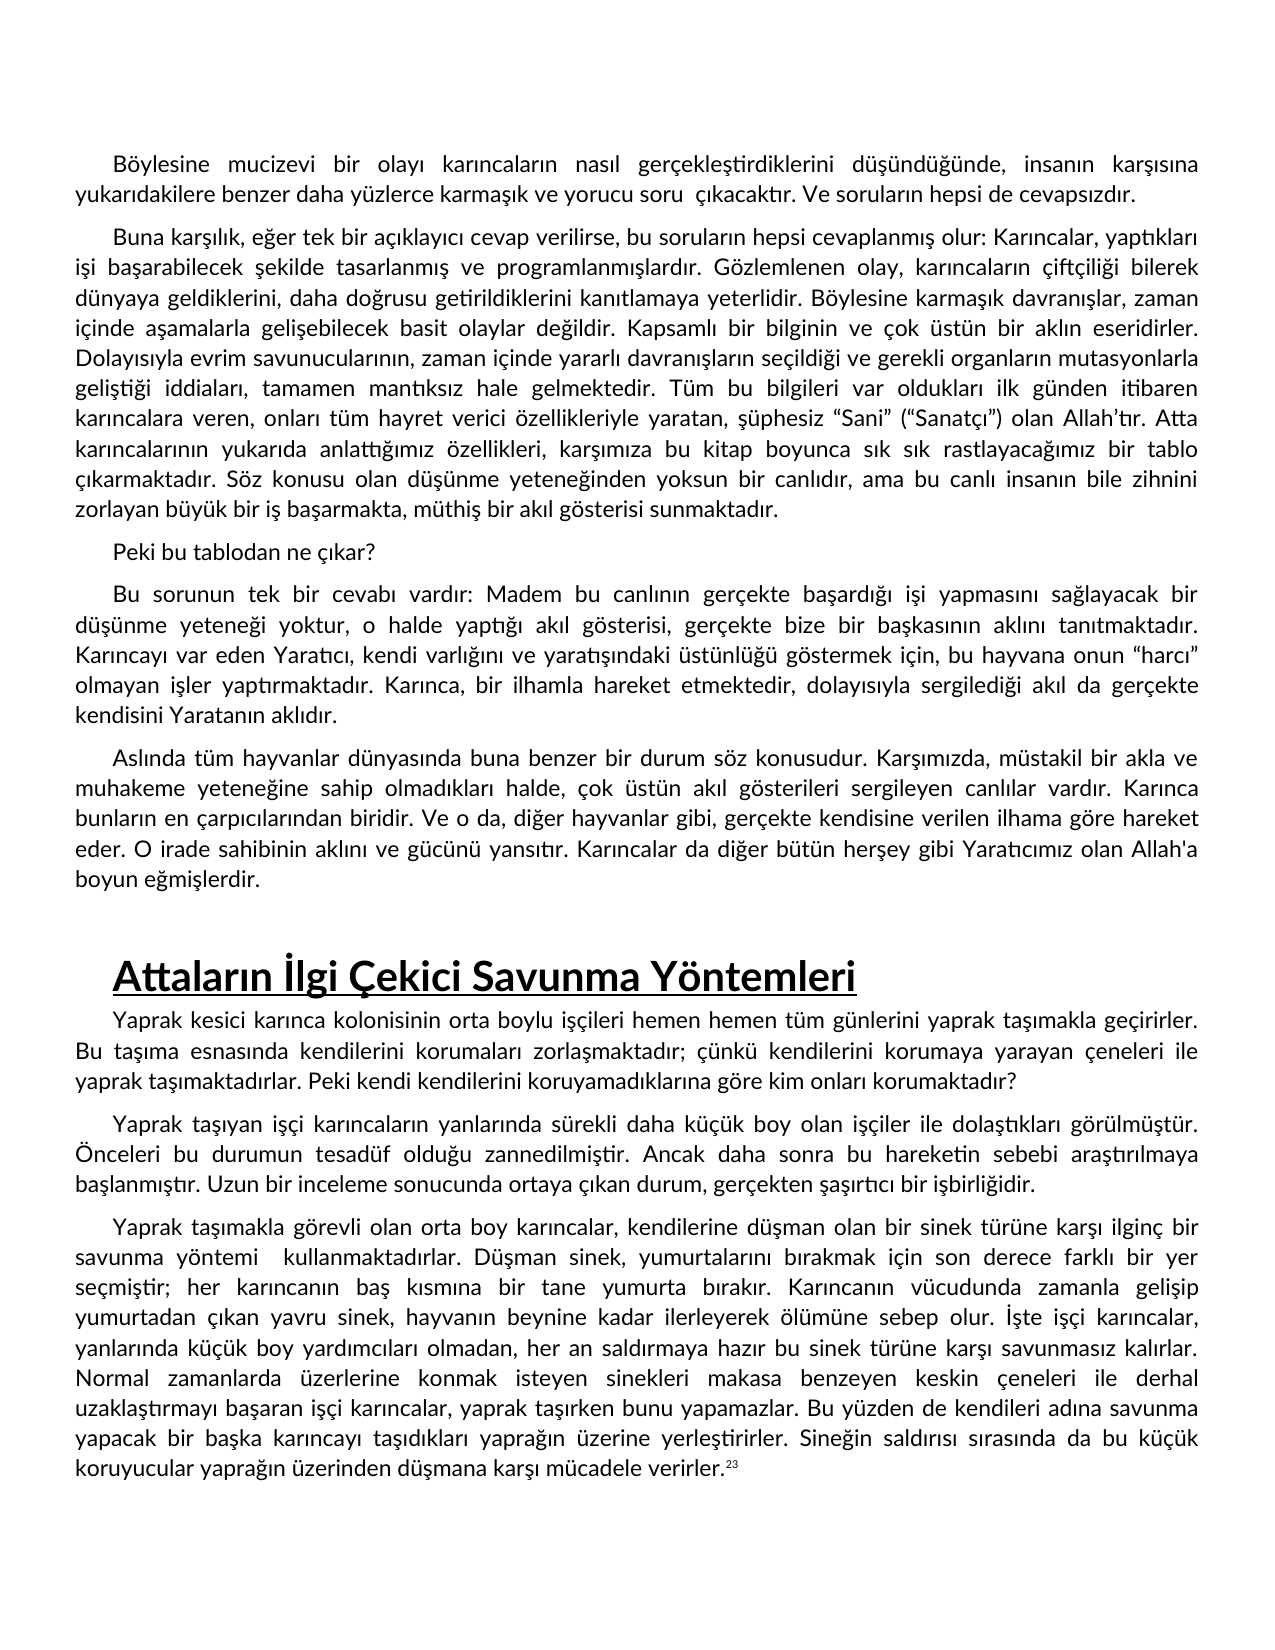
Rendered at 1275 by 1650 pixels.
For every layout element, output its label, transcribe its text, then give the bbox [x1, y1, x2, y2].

text Peki bu tablodan ne çıkar? [75, 537, 1200, 565]
text Aslında tüm hayvanlar dünyasında buna benzer bir durum söz konusudur. Karşımızda, müstakil bir akla ve muhakeme yeteneğine sahip olmadıkları halde, çok üstün akıl gösterileri sergileyen canlılar vardır. Karınca bunların en çarpıcılarından biridir. Ve o da, diğer hayvanlar gibi, gerçekte kendisine verilen ilhama göre hareket eder. O irade sahibinin aklını ve gücünü yansıtır. Karıncalar da diğer bütün herşey gibi Yaratıcımız olan Allah'a boyun eğmişlerdir. [75, 744, 1200, 892]
text Yaprak kesici karınca kolonisinin orta boylu işçileri hemen hemen tüm günlerini yaprak taşımakla geçirirler. Bu taşıma esnasında kendilerini korumaları zorlaşmaktadır; çünkü kendilerini korumaya yarayan çeneleri ile yaprak taşımaktadırlar. Peki kendi kendilerini koruyamadıklarına göre kim onları korumaktadır? [75, 1006, 1200, 1094]
text Böylesine mucizevi bir olayı karıncaların nasıl gerçekleştirdiklerini düşündüğünde, insanın karşısına yukarıdakilere benzer daha yüzlerce karmaşık ve yorucu soru çıkacaktır. Ve soruların hepsi de cevapsızdır. [75, 150, 1200, 208]
subtitle Attaların İlgi Çekici Savunma Yöntemleri [112, 950, 1200, 1000]
text Yaprak taşıyan işçi karıncaların yanlarında sürekli daha küçük boy olan işçiler ile dolaştıkları görülmüştür. Önceleri bu durumun tesadüf olduğu zannedilmiştir. Ancak daha sonra bu hareketin sebebi araştırılmaya başlanmıştır. Uzun bir inceleme sonucunda ortaya çıkan durum, gerçekten şaşırtıcı bir işbirliğidir. [75, 1109, 1200, 1197]
text Buna karşılık, eğer tek bir açıklayıcı cevap verilirse, bu soruların hepsi cevaplanmış olur: Karıncalar, yaptıkları işi başarabilecek şekilde tasarlanmış ve programlanmışlardır. Gözlemlenen olay, karıncaların çiftçiliği bilerek dünyaya geldiklerini, daha doğrusu getirildiklerini kanıtlamaya yeterlidir. Böylesine karmaşık davranışlar, zaman içinde aşamalarla gelişebilecek basit olaylar değildir. Kapsamlı bir bilginin ve çok üstün bir aklın eseridirler. Dolayısıyla evrim savunucularının, zaman içinde yararlı davranışların seçildiği ve gerekli organların mutasyonlarla geliştiği iddiaları, tamamen mantıksız hale gelmektedir. Tüm bu bilgileri var oldukları ilk günden itibaren karıncalara veren, onları tüm hayret verici özellikleriyle yaratan, şüphesiz “Sani” (“Sanatçı”) olan Allah’tır. Atta karıncalarının yukarıda anlattığımız özellikleri, karşımıza bu kitap boyunca sık sık rastlayacağımız bir tablo çıkarmaktadır. Söz konusu olan düşünme yeteneğinden yoksun bir canlıdır, ama bu canlı insanın bile zihnini zorlayan büyük bir iş başarmakta, müthiş bir akıl gösterisi sunmaktadır. [75, 223, 1200, 522]
text Yaprak taşımakla görevli olan orta boy karıncalar, kendilerine düşman olan bir sinek türüne karşı ilginç bir savunma yöntemi kullanmaktadırlar. Düşman sinek, yumurtalarını bırakmak için son derece farklı bir yer seçmiştir; her karıncanın baş kısmına bir tane yumurta bırakır. Karıncanın vücudunda zamanla gelişip yumurtadan çıkan yavru sinek, hayvanın beynine kadar ilerleyerek ölümüne sebep olur. İşte işçi karıncalar, yanlarında küçük boy yardımcıları olmadan, her an saldırmaya hazır bu sinek türüne karşı savunmasız kalırlar. Normal zamanlarda üzerlerine konmak isteyen sinekleri makasa benzeyen keskin çeneleri ile derhal uzaklaştırmayı başaran işçi karıncalar, yaprak taşırken bunu yapamazlar. Bu yüzden de kendileri adına savunma yapacak bir başka karıncayı taşıdıkları yaprağın üzerine yerleştirirler. Sineğin saldırısı sırasında da bu küçük koruyucular yaprağın üzerinden düşmana karşı mücadele verirler.23 [75, 1212, 1200, 1482]
text Bu sorunun tek bir cevabı vardır: Madem bu canlının gerçekte başardığı işi yapmasını sağlayacak bir düşünme yeteneği yoktur, o halde yaptığı akıl gösterisi, gerçekte bize bir başkasının aklını tanıtmaktadır. Karıncayı var eden Yaratıcı, kendi varlığını ve yaratışındaki üstünlüğü göstermek için, bu hayvana onun “harcı” olmayan işler yaptırmaktadır. Karınca, bir ilhamla hareket etmektedir, dolayısıyla sergilediği akıl da gerçekte kendisini Yaratanın aklıdır. [75, 580, 1200, 728]
